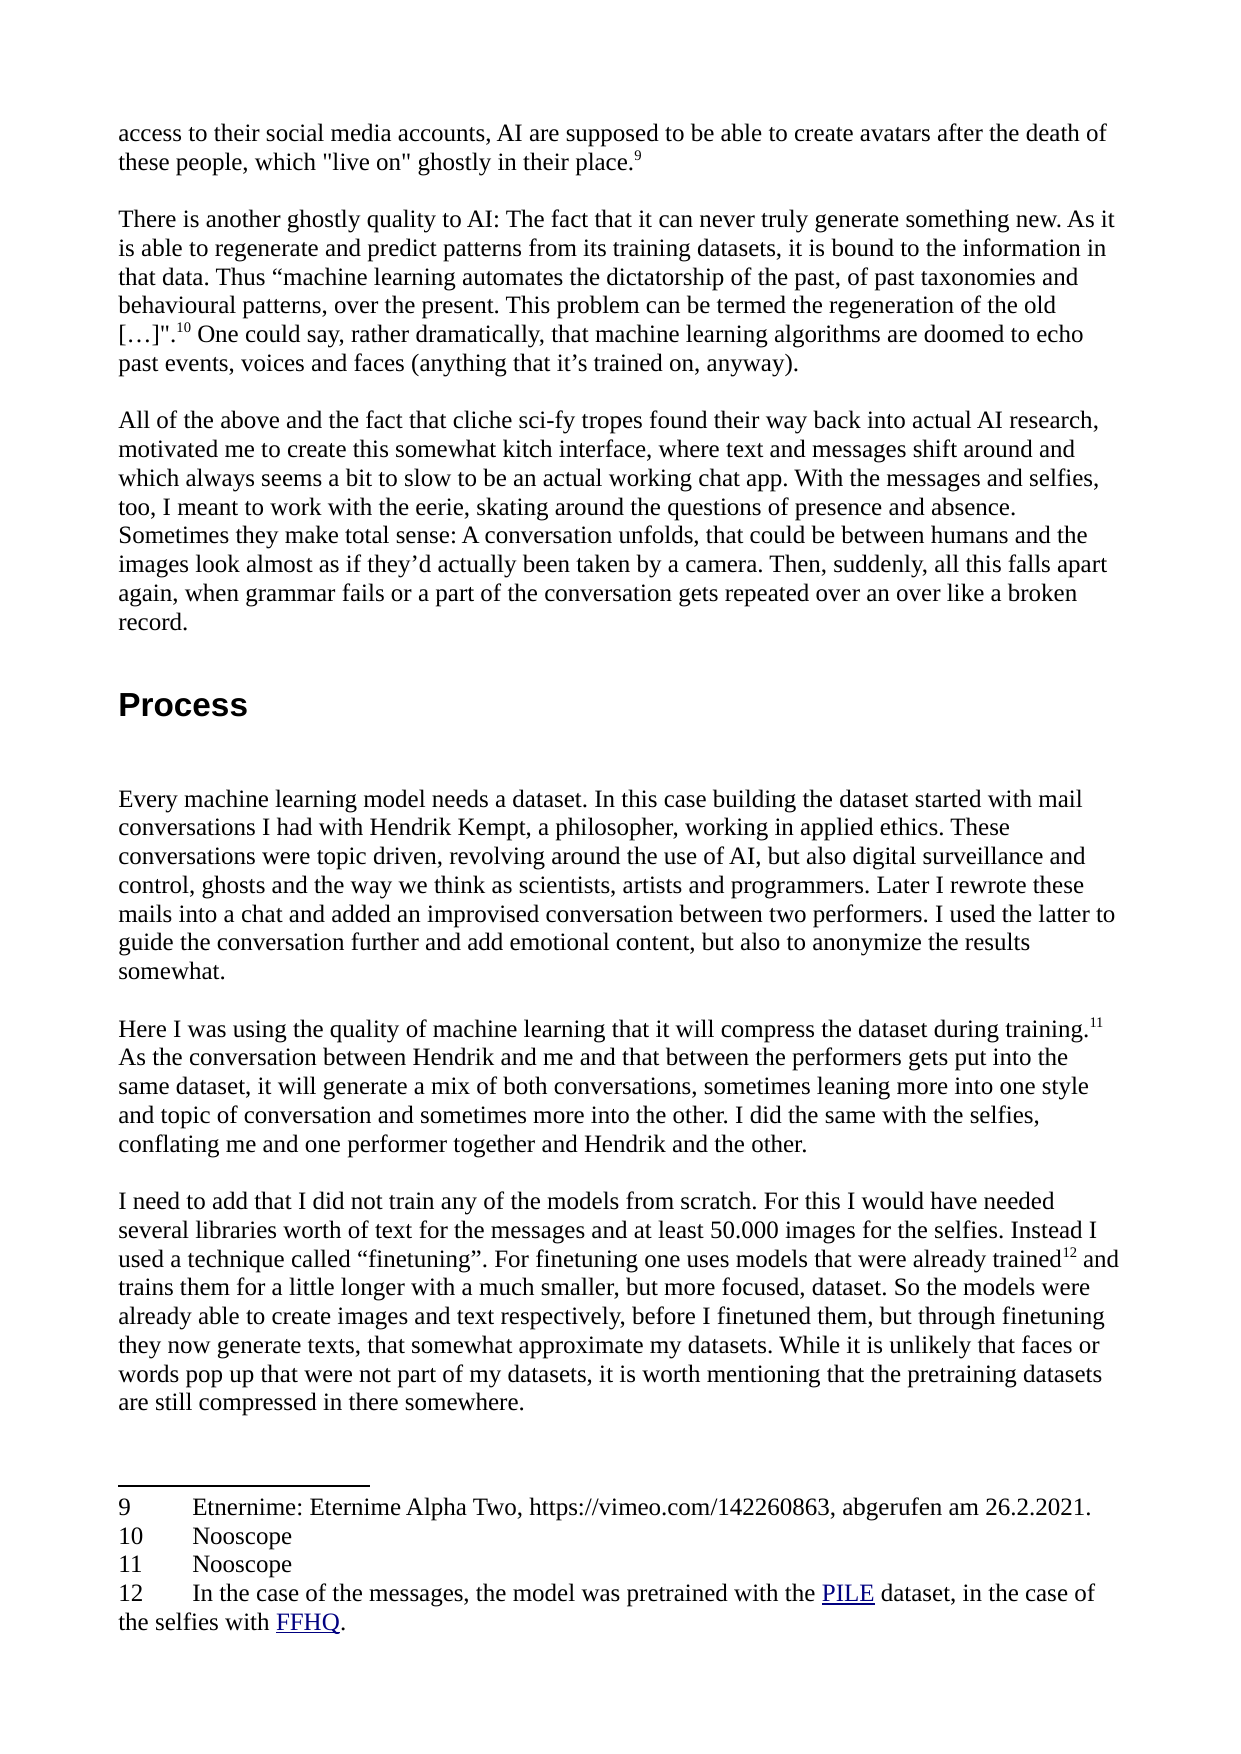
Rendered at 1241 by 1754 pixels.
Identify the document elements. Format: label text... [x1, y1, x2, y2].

text Nooscope [118, 1521, 1122, 1549]
text I need to add that I did not train any of the models from scratch. For this I would have needed several libraries worth of text for the messages and at least 50.000 images for the selfies. Instead I used a technique called “finetuning”. For finetuning one uses models that were already trained and trains them for a little longer with a much smaller, but more focused, dataset. So the models were already able to create images and text respectively, before I finetuned them, but through finetuning they now generate texts, that somewhat approximate my datasets. While it is unlikely that faces or words pop up that were not part of my datasets, it is worth mentioning that the pretraining datasets are still compressed in there somewhere. [118, 1186, 1122, 1416]
text All of the above and the fact that cliche sci-fy tropes found their way back into actual AI research, motivated me to create this somewhat kitch interface, where text and messages shift around and which always seems a bit to slow to be an actual working chat app. With the messages and selfies, too, I meant to work with the eerie, skating around the questions of presence and absence. Sometimes they make total sense: A conversation unfolds, that could be between humans and the images look almost as if they’d actually been taken by a camera. Then, suddenly, all this falls apart again, when grammar fails or a part of the conversation gets repeated over an over like a broken record. [118, 406, 1122, 636]
text There is another ghostly quality to AI: The fact that it can never truly generate something new. As it is able to regenerate and predict patterns from its training datasets, it is bound to the information in that data. Thus “machine learning automates the dictatorship of the past, of past taxonomies and behavioural patterns, over the present. This problem can be termed the regeneration of the old […]". One could say, rather dramatically, that machine learning algorithms are doomed to echo past events, voices and faces (anything that it’s trained on, anyway). [118, 204, 1122, 377]
text In the case of the messages, the model was pretrained with the PILE dataset, in the case of the selfies with FFHQ. [118, 1578, 1122, 1636]
text Etnernime: Eternime Alpha Two, https://vimeo.com/142260863, abgerufen am 26.2.2021. [118, 1492, 1122, 1521]
text access to their social media accounts, AI are supposed to be able to create avatars after the death of these people, which "live on" ghostly in their place. [118, 118, 1122, 176]
text Nooscope [118, 1549, 1122, 1578]
subtitle Process [118, 685, 1122, 724]
text Every machine learning model needs a dataset. In this case building the dataset started with mail conversations I had with Hendrik Kempt, a philosopher, working in applied ethics. These conversations were topic driven, revolving around the use of AI, but also digital surveillance and control, ghosts and the way we think as scientists, artists and programmers. Later I rewrote these mails into a chat and added an improvised conversation between two performers. I used the latter to guide the conversation further and add emotional content, but also to anonymize the results somewhat. [118, 784, 1122, 985]
text Here I was using the quality of machine learning that it will compress the dataset during training. As the conversation between Hendrik and me and that between the performers gets put into the same dataset, it will generate a mix of both conversations, sometimes leaning more into one style and topic of conversation and sometimes more into the other. I did the same with the selfies, conflating me and one performer together and Hendrik and the other. [118, 1014, 1122, 1157]
